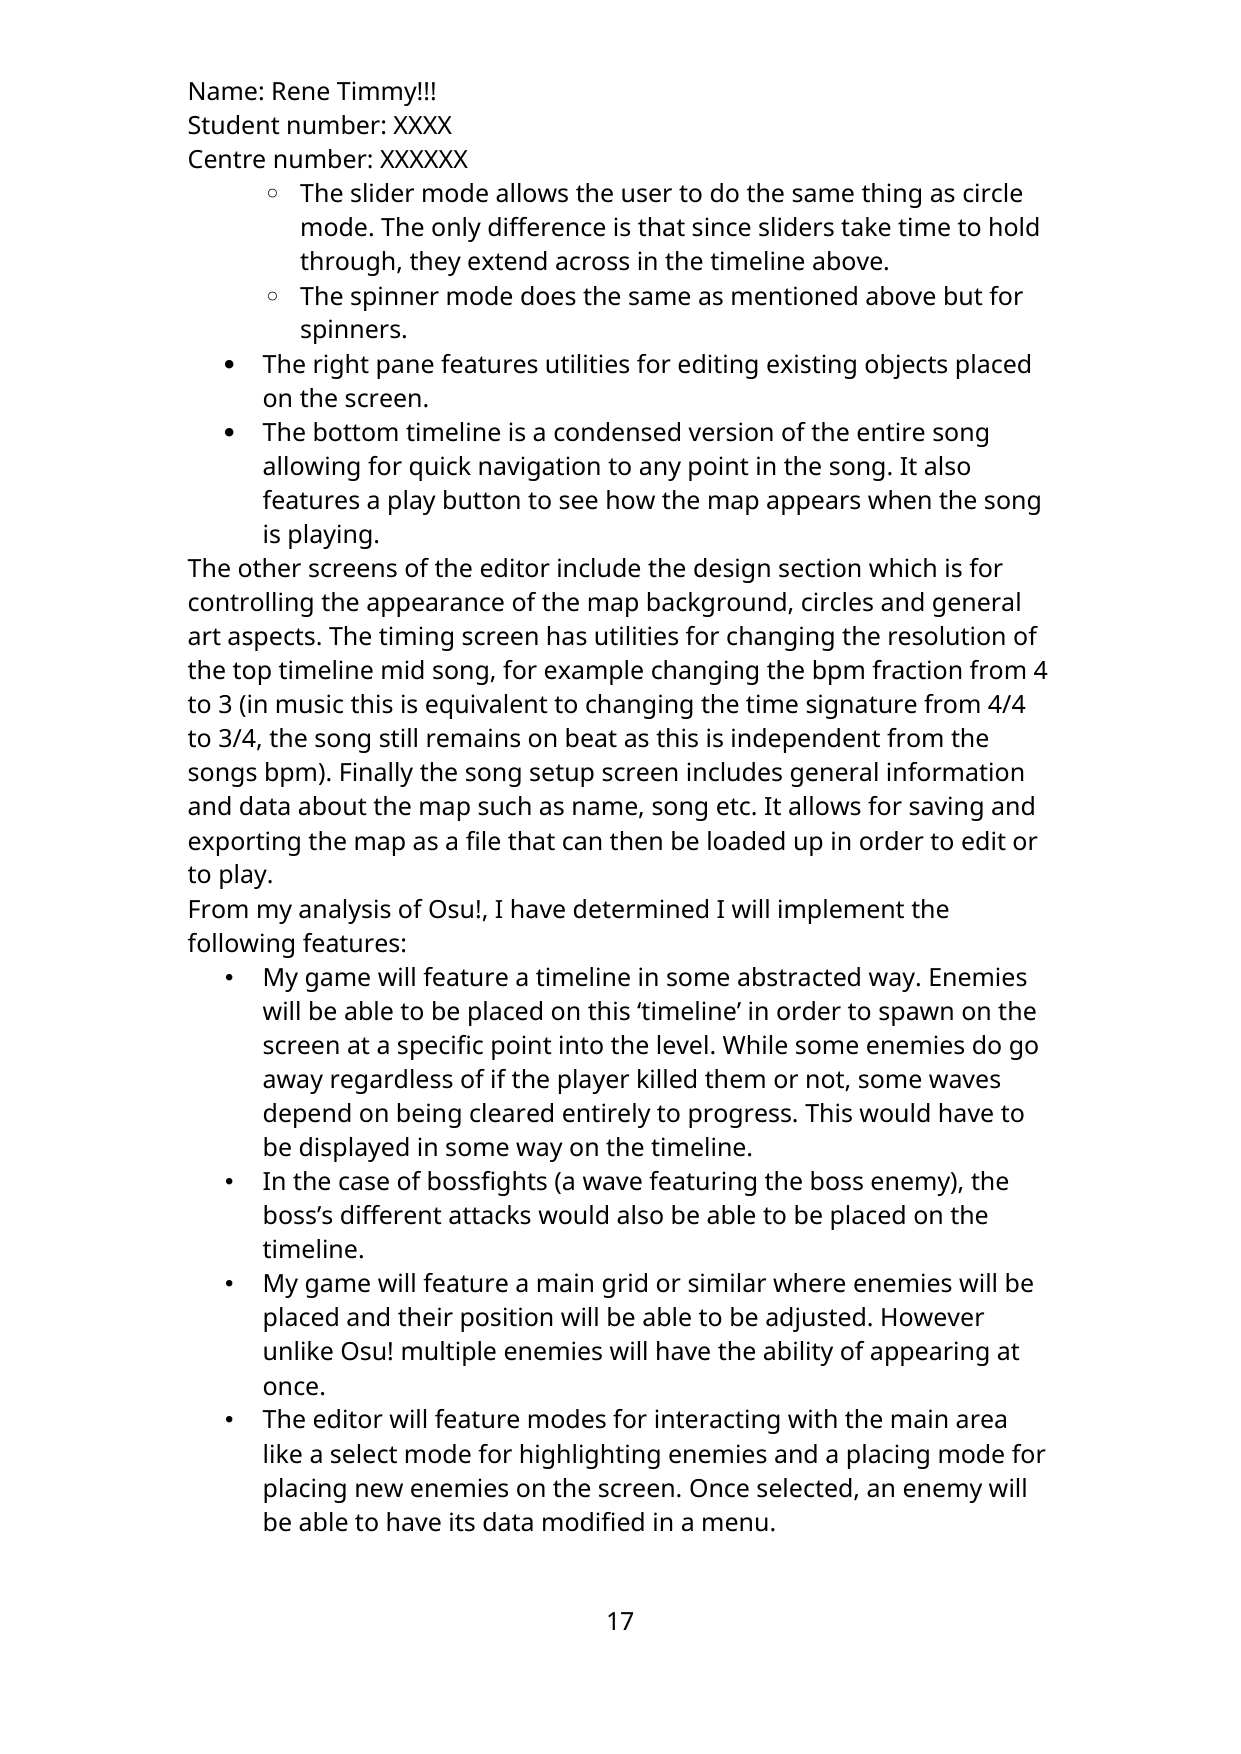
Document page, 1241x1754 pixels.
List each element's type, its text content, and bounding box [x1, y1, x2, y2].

list In the case of bossfights (a wave featuring the boss enemy), the boss’s different attacks would also be able to be placed on the timeline. [225, 1164, 1053, 1266]
list The bottom timeline is a condensed version of the entire song allowing for quick navigation to any point in the song. It also features a play button to see how the map appears when the song is playing. [225, 414, 1053, 551]
list My game will feature a main grid or similar where enemies will be placed and their position will be able to be adjusted. However unlike Osu! multiple enemies will have the ability of appearing at once. [225, 1266, 1053, 1402]
text From my analysis of Osu!, I have determined I will implement the following features: [187, 891, 1053, 959]
list The editor will feature modes for interacting with the main area like a select mode for highlighting enemies and a placing mode for placing new enemies on the screen. Once selected, an enemy will be able to have its data modified in a menu. [225, 1402, 1053, 1538]
text The other screens of the editor include the design section which is for controlling the appearance of the map background, circles and general art aspects. The timing screen has utilities for changing the resolution of the top timeline mid song, for example changing the bpm fraction from 4 to 3 (in music this is equivalent to changing the time signature from 4/4 to 3/4, the song still remains on beat as this is independent from the songs bpm). Finally the song setup screen includes general information and data about the map such as name, song etc. It allows for saving and exporting the map as a file that can then be loaded up in order to edit or to play. [187, 551, 1053, 891]
list The spinner mode does the same as mentioned above but for spinners. [262, 278, 1053, 346]
list The right pane features utilities for editing existing objects placed on the screen. [225, 346, 1053, 414]
list The slider mode allows the user to do the same thing as circle mode. The only difference is that since sliders take time to hold through, they extend across in the timeline above. [262, 176, 1053, 278]
list My game will feature a timeline in some abstracted way. Enemies will be able to be placed on this ‘timeline’ in order to spawn on the screen at a specific point into the level. While some enemies do go away regardless of if the player killed them or not, some waves depend on being cleared entirely to progress. This would have to be displayed in some way on the timeline. [225, 959, 1053, 1164]
